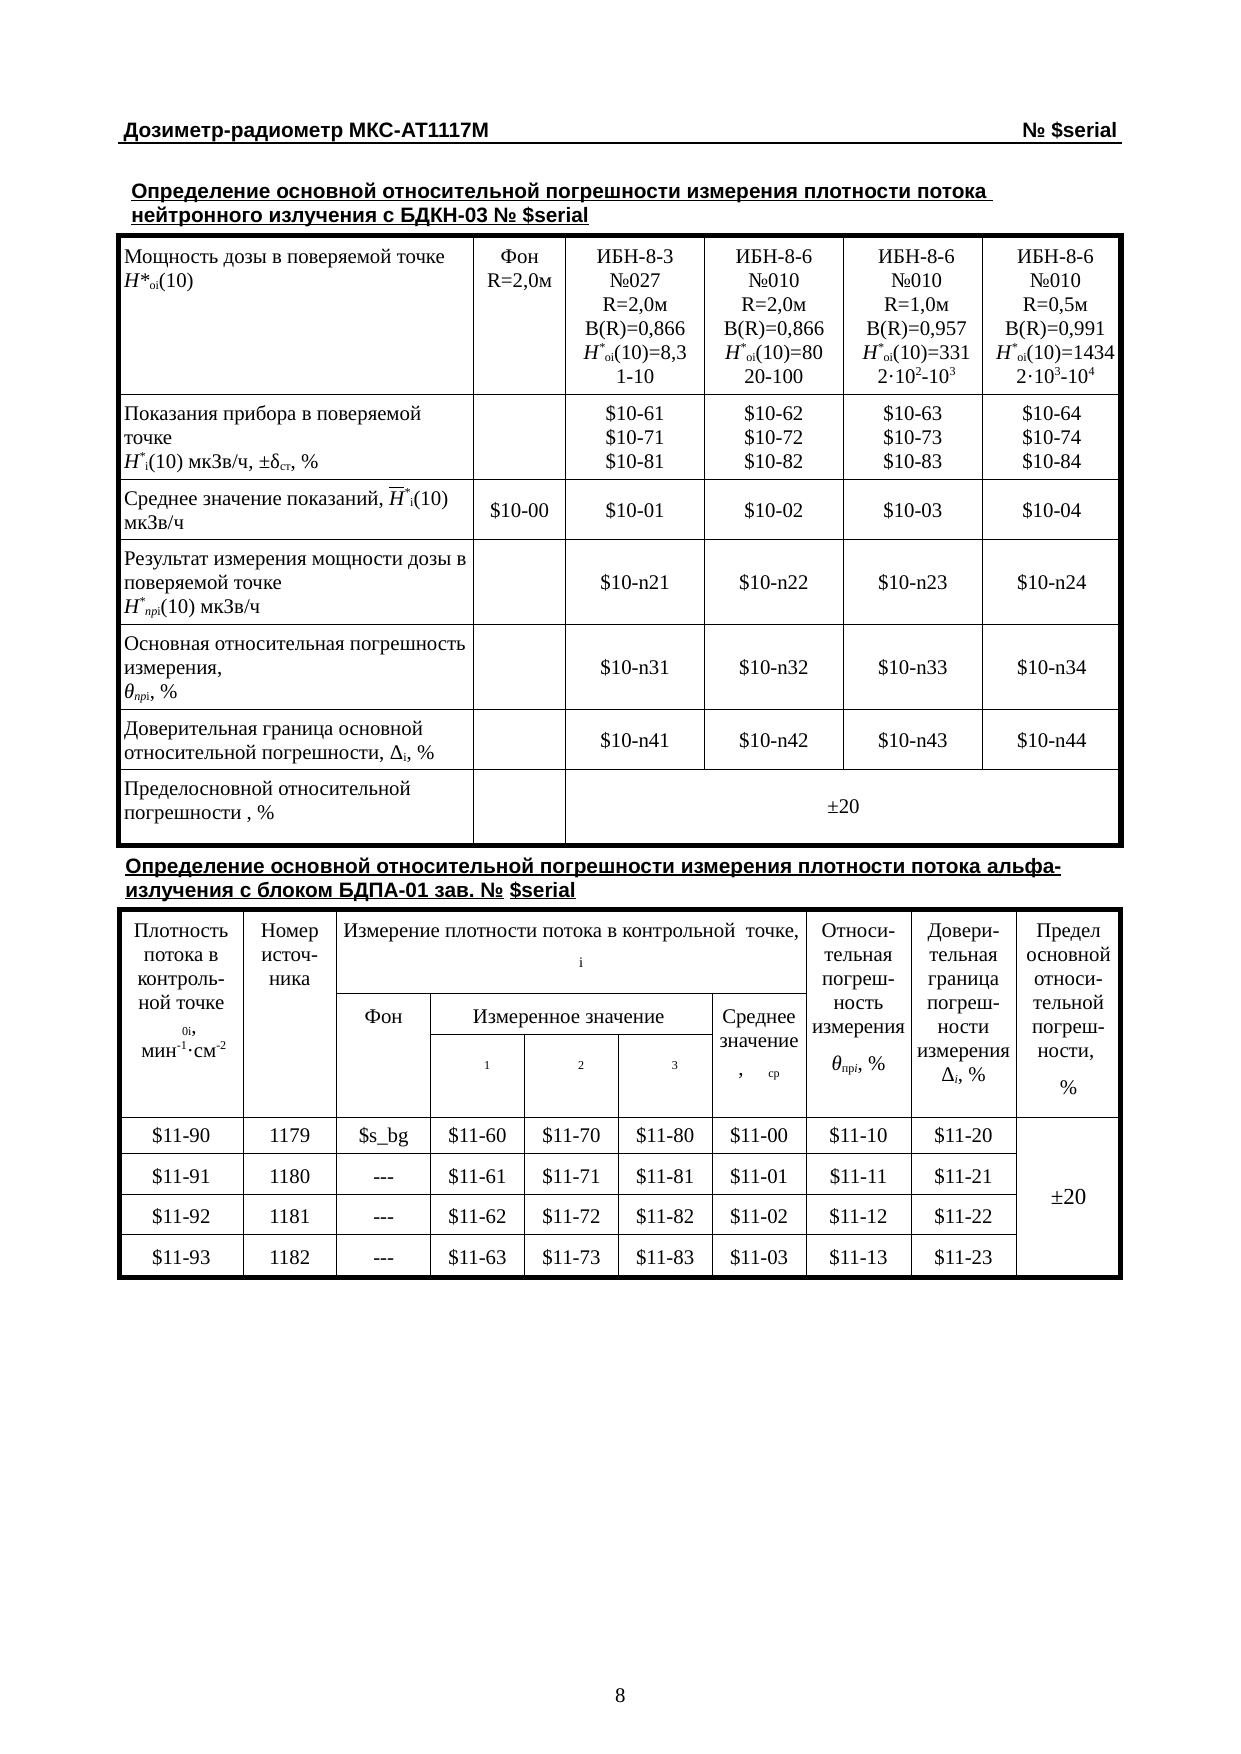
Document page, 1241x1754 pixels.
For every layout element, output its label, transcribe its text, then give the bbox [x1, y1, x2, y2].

table_cell $11-92 [122, 1195, 243, 1234]
table_cell $11-72 [525, 1195, 618, 1234]
table_cell --- [337, 1195, 430, 1234]
table_cell ±20 [1017, 1118, 1118, 1275]
table_cell 1182 [244, 1235, 336, 1275]
table_cell $11-02 [713, 1195, 806, 1234]
table_cell $10-62 $10-72 $10-82 [705, 395, 843, 479]
table_cell Плотность потока в контроль-ной точке 0i, мин-1·см-2 [122, 912, 243, 1117]
table_cell [474, 770, 565, 842]
table_cell 2 [525, 1035, 618, 1117]
table_cell Среднее значение показаний, H*i(10) мкЗв/ч [121, 480, 473, 539]
table_cell $10-n41 [566, 710, 704, 769]
table_cell ИБН-8-3 №027 R=2,0м B(R)=0,866 H*oi(10)=8,3 1-10 [566, 238, 704, 394]
table_cell Измеренное значение [431, 994, 712, 1033]
table_cell $10-64 $10-74 $10-84 [983, 395, 1118, 479]
table_cell ИБН-8-6 №010 R=0,5м B(R)=0,991 H*oi(10)=1434 2·103-104 [983, 238, 1118, 394]
table_cell ИБН-8-6 №010 R=1,0м B(R)=0,957 H*oi(10)=331 2·102-103 [844, 238, 982, 394]
table_cell $10-n21 [566, 540, 704, 624]
table_cell $11-82 [619, 1195, 712, 1234]
table_cell $11-11 [807, 1154, 911, 1193]
table_cell [474, 395, 565, 479]
table_cell $10-61 $10-71 $10-81 [566, 395, 704, 479]
table_cell $11-12 [807, 1195, 911, 1234]
table_cell $11-60 [431, 1118, 524, 1153]
table_cell $11-90 [122, 1118, 243, 1153]
table_cell 1180 [244, 1154, 336, 1193]
table_cell $10-n42 [705, 710, 843, 769]
table_cell Предел основной относи-тельной погреш-ности, % [1017, 912, 1118, 1117]
table_cell $11-61 [431, 1154, 524, 1193]
table_cell [474, 710, 565, 769]
table_cell 1181 [244, 1195, 336, 1234]
table_cell $11-13 [807, 1235, 911, 1275]
table_cell 1179 [244, 1118, 336, 1153]
table_cell Основная относительная погрешность измерения, θпрi, % [121, 625, 473, 709]
table_cell $10-n22 [705, 540, 843, 624]
table_cell ИБН-8-6 №010 R=2,0м B(R)=0,866 H*oi(10)=80 20-100 [705, 238, 843, 394]
table_cell 3 [619, 1035, 712, 1117]
table_cell $10-01 [566, 480, 704, 539]
table_cell $10-n43 [844, 710, 982, 769]
table_cell Измерение плотности потока в контрольной точке, i [337, 912, 806, 993]
table_cell $11-62 [431, 1195, 524, 1234]
table_cell [474, 540, 565, 624]
table_cell $10-n33 [844, 625, 982, 709]
table_cell Довери-тельная граница погреш-ности измерения Δi, % [912, 912, 1016, 1117]
table_cell Пределосновной относительной погрешности , % [121, 770, 473, 842]
table_cell Показания прибора в поверяемой точке H*i(10) мкЗв/ч, ±δст, % [121, 395, 473, 479]
table_cell $10-63 $10-73 $10-83 [844, 395, 982, 479]
table_cell $10-00 [474, 480, 565, 539]
table_cell [474, 625, 565, 709]
table_cell Доверительная граница основной относительной погрешности, Δi, % [121, 710, 473, 769]
table_cell $11-23 [912, 1235, 1016, 1275]
table_cell Мощность дозы в поверяемой точке H*oi(10) [121, 238, 473, 394]
table_header Определение основной относительной погрешности измерения плотности потока нейтронного излучения с БДКН-03 № $serial [118, 174, 1121, 233]
table_cell --- [337, 1235, 430, 1275]
table_cell $10-n34 [983, 625, 1118, 709]
table_cell $11-91 [122, 1154, 243, 1193]
table_cell $11-00 [713, 1118, 806, 1153]
table_cell $10-03 [844, 480, 982, 539]
table_cell $10-04 [983, 480, 1118, 539]
table_cell Относи-тельная погреш-ность измерения θпрi, % [807, 912, 911, 1117]
table_cell 1 [431, 1035, 524, 1117]
table_cell $11-81 [619, 1154, 712, 1193]
table_cell Среднее значение, ср [713, 994, 806, 1117]
table_cell $10-02 [705, 480, 843, 539]
table_cell $11-71 [525, 1154, 618, 1193]
table_cell $10-n31 [566, 625, 704, 709]
table_cell $11-01 [713, 1154, 806, 1193]
table_cell $11-22 [912, 1195, 1016, 1234]
table_cell $11-21 [912, 1154, 1016, 1193]
table_header Определение основной относительной погрешности измерения плотности потока альфа-излучения с блоком БДПА-01 зав. № $serial [119, 848, 1121, 907]
table_cell $10-n44 [983, 710, 1118, 769]
table_cell $11-93 [122, 1235, 243, 1275]
table_cell $10-n32 [705, 625, 843, 709]
table_cell ±20 [566, 770, 1118, 842]
table_cell $10-n24 [983, 540, 1118, 624]
table_cell $11-73 [525, 1235, 618, 1275]
table_cell $11-70 [525, 1118, 618, 1153]
table_cell Фон R=2,0м [474, 238, 565, 394]
table_cell $10-n23 [844, 540, 982, 624]
table_cell $11-63 [431, 1235, 524, 1275]
table_cell $11-20 [912, 1118, 1016, 1153]
table_cell --- [337, 1154, 430, 1193]
table_cell $11-10 [807, 1118, 911, 1153]
table_cell $11-03 [713, 1235, 806, 1275]
table_cell $11-80 [619, 1118, 712, 1153]
table_cell Номер источ-ника [244, 912, 336, 1117]
table_cell Фон [337, 994, 430, 1117]
table_cell Результат измерения мощности дозы в поверяемой точке H*прi(10) мкЗв/ч [121, 540, 473, 624]
table_cell $s_bg [337, 1118, 430, 1153]
table_cell $11-83 [619, 1235, 712, 1275]
